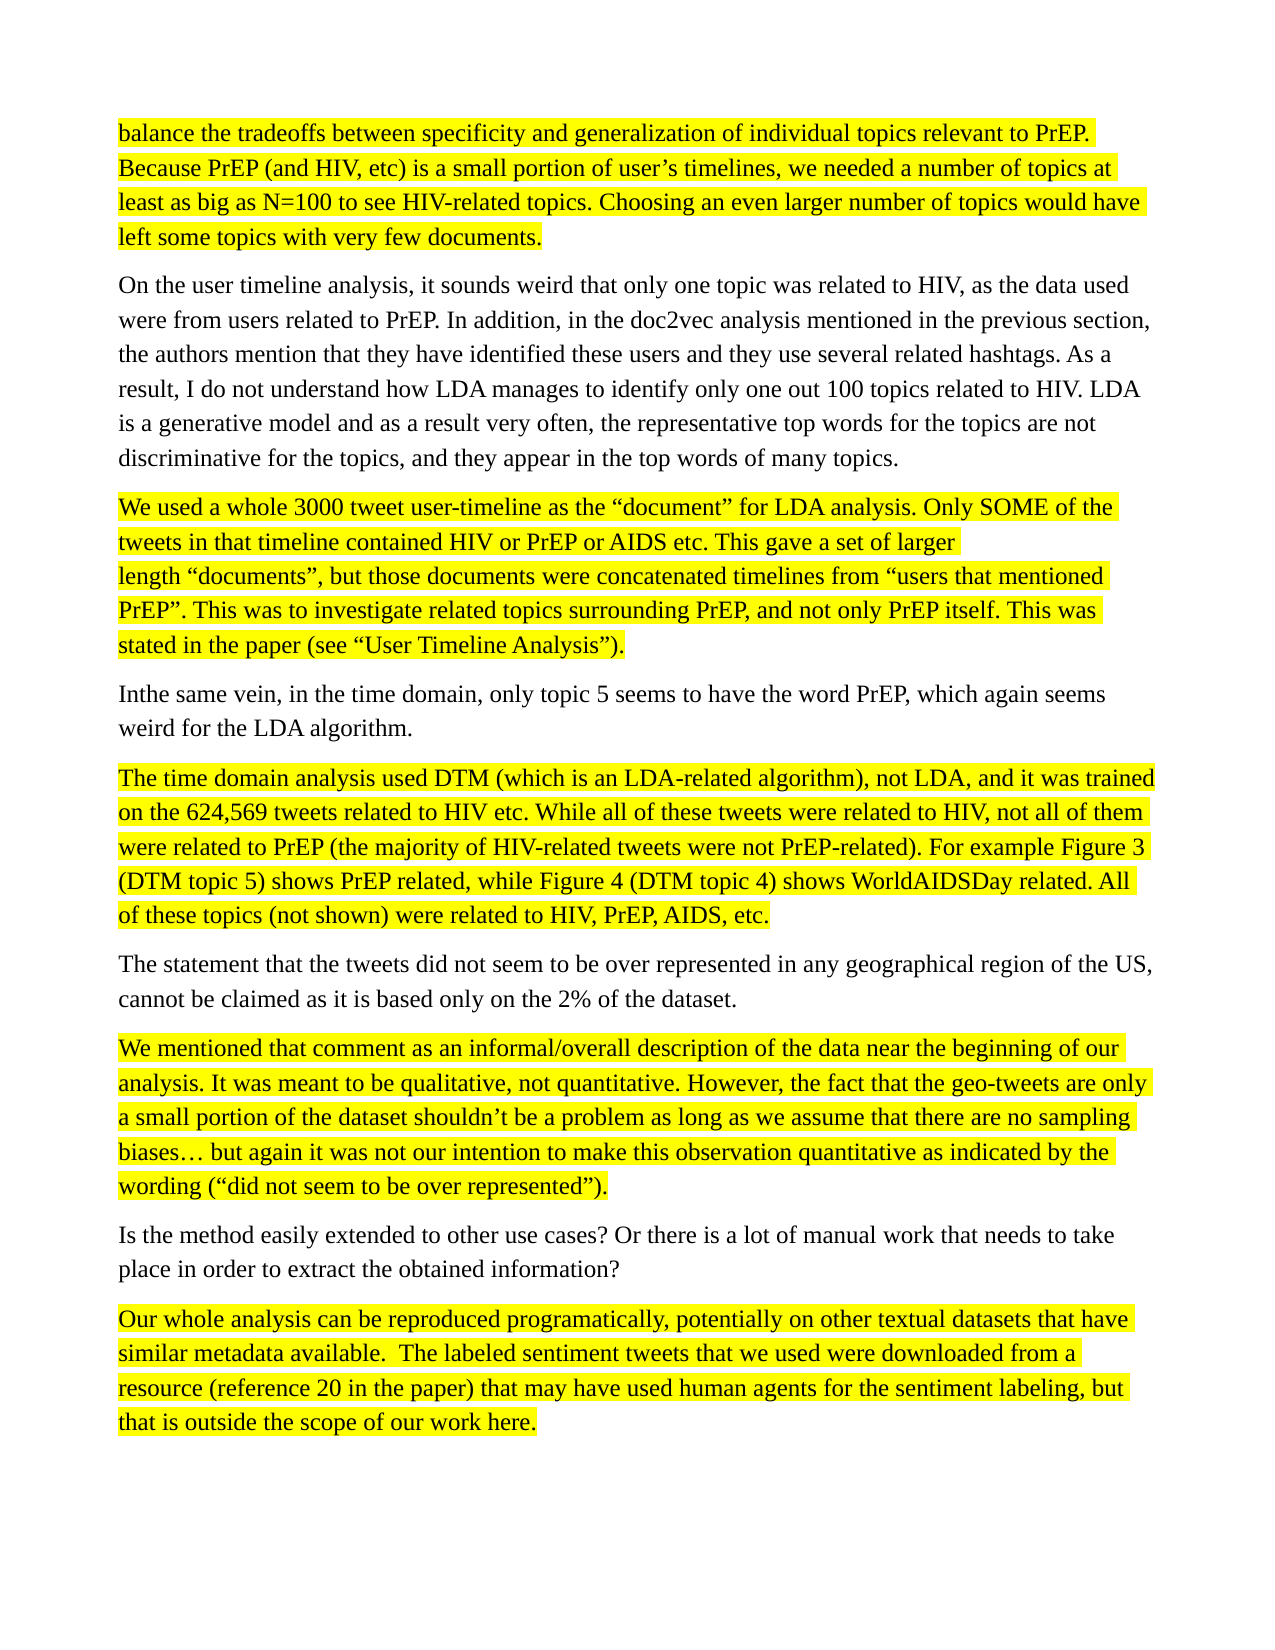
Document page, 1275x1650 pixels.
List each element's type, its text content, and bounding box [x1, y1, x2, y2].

text On the user timeline analysis, it sounds weird that only one topic was related to HIV, as the data used were from users related to PrEP. In addition, in the doc2vec analysis mentioned in the previous section, the authors mention that they have identified these users and they use several related hashtags. As a result, I do not understand how LDA manages to identify only one out 100 topics related to HIV. LDA is a generative model and as a result very often, the representative top words for the topics are not discriminative for the topics, and they appear in the top words of many topics. [118, 271, 1157, 472]
text Our whole analysis can be reproduced programatically, potentially on other textual datasets that have similar metadata available. The labeled sentiment tweets that we used were downloaded from a resource (reference 20 in the paper) that may have used human agents for the sentiment labeling, but that is outside the scope of our work here. [118, 1304, 1157, 1436]
text We used a whole 3000 tweet user-timeline as the “document” for LDA analysis. Only SOME of the tweets in that timeline contained HIV or PrEP or AIDS etc. This gave a set of larger length “documents”, but those documents were concatenated timelines from “users that mentioned PrEP”. This was to investigate related topics surrounding PrEP, and not only PrEP itself. This was stated in the paper (see “User Timeline Analysis”). [118, 492, 1157, 659]
text We mentioned that comment as an informal/overall description of the data near the beginning of our analysis. It was meant to be qualitative, not quantitative. However, the fact that the geo-tweets are only a small portion of the dataset shouldn’t be a problem as long as we assume that there are no sampling biases… but again it was not our intention to make this observation quantitative as indicated by the wording (“did not seem to be over represented”). [118, 1033, 1157, 1200]
text Is the method easily extended to other use cases? Or there is a lot of manual work that needs to take place in order to extract the obtained information? [118, 1220, 1157, 1283]
text The statement that the tweets did not seem to be over represented in any geographical region of the US, cannot be claimed as it is based only on the 2% of the dataset. [118, 949, 1157, 1013]
text Inthe same vein, in the time domain, only topic 5 seems to have the word PrEP, which again seems weird for the LDA algorithm. [118, 679, 1157, 742]
text The time domain analysis used DTM (which is an LDA-related algorithm), not LDA, and it was trained on the 624,569 tweets related to HIV etc. While all of these tweets were related to HIV, not all of them were related to PrEP (the majority of HIV-related tweets were not PrEP-related). For example Figure 3 (DTM topic 5) shows PrEP related, while Figure 4 (DTM topic 4) shows WorldAIDSDay related. All of these topics (not shown) were related to HIV, PrEP, AIDS, etc. [118, 763, 1157, 929]
text balance the tradeoffs between specificity and generalization of individual topics relevant to PrEP. Because PrEP (and HIV, etc) is a small portion of user’s timelines, we needed a number of topics at least as big as N=100 to see HIV-related topics. Choosing an even larger number of topics would have left some topics with very few documents. [118, 118, 1157, 250]
